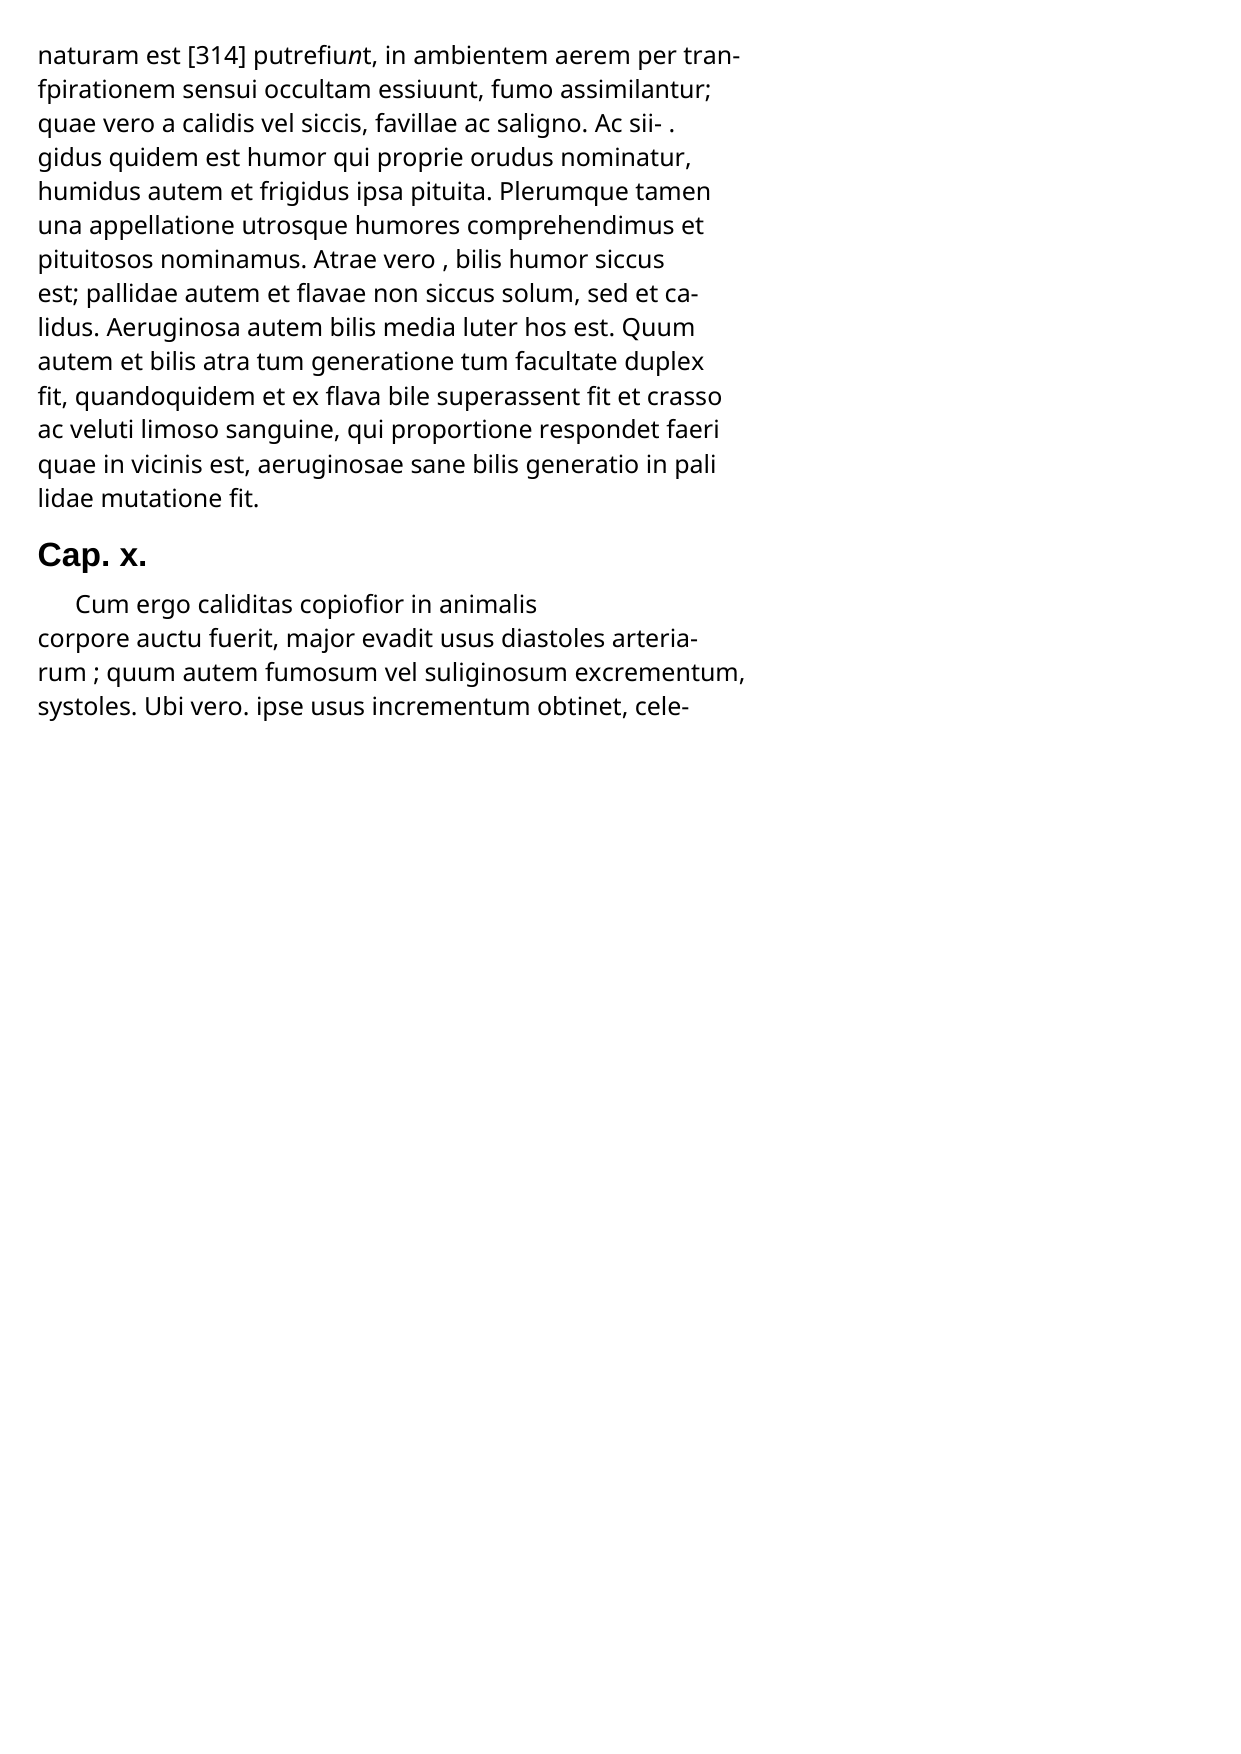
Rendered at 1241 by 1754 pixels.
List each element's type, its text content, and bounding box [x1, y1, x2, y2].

text Cum ergo caliditas copiofior in animalis corpore auctu fuerit, major evadit usus diastoles arteria- rum ; quum autem fumosum vel suliginosum excrementum, systoles. Ubi vero. ipse usus incrementum obtinet, cele- [37, 586, 1203, 723]
text naturam est [314] putrefiunt, in ambientem aerem per tran- fpirationem sensui occultam essiuunt, fumo assimilantur; quae vero a calidis vel siccis, favillae ac saligno. Ac sii- . gidus quidem est humor qui proprie orudus nominatur, humidus autem et frigidus ipsa pituita. Plerumque tamen una appellatione utrosque humores comprehendimus et pituitosos nominamus. Atrae vero , bilis humor siccus est; pallidae autem et flavae non siccus solum, sed et ca- lidus. Aeruginosa autem bilis media luter hos est. Quum autem et bilis atra tum generatione tum facultate duplex fit, quandoquidem et ex flava bile superassent fit et crasso ac veluti limoso sanguine, qui proportione respondet faeri quae in vicinis est, aeruginosae sane bilis generatio in pali lidae mutatione fit. [37, 37, 1203, 514]
subtitle Cap. x. [37, 535, 1203, 574]
